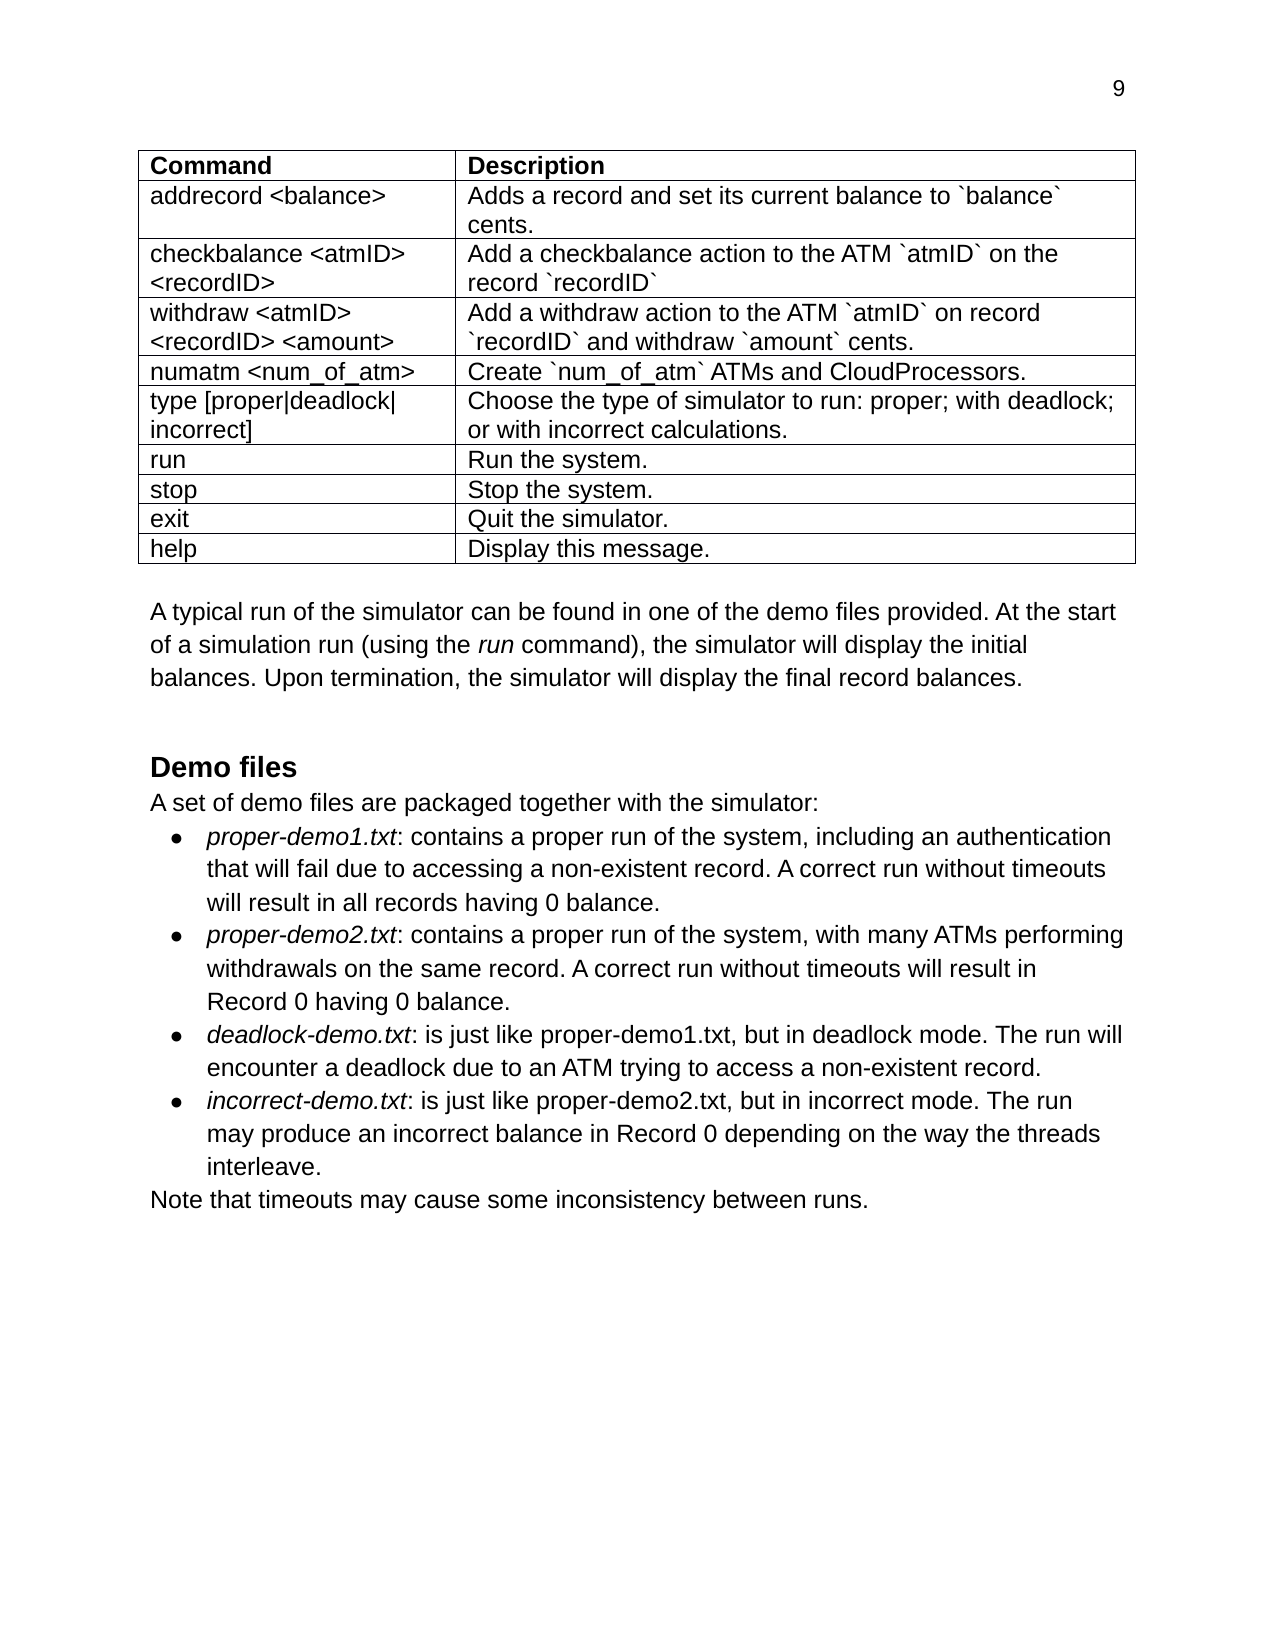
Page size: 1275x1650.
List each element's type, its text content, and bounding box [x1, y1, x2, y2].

table_cell withdraw <atmID> <recordID> <amount> [139, 298, 455, 355]
table_cell help [139, 534, 455, 563]
table_cell Run the system. [456, 445, 1135, 473]
table_header Description [456, 151, 1135, 180]
text A set of demo files are packaged together with the simulator: [150, 788, 1125, 817]
table_cell addrecord <balance> [139, 181, 455, 238]
table_header Command [139, 151, 455, 180]
table_cell numatm <num_of_atm> [139, 356, 455, 385]
table_cell Adds a record and set its current balance to `balance` cents. [456, 181, 1135, 238]
table_cell Choose the type of simulator to run: proper; with deadlock; or with incorrect calculations. [456, 386, 1135, 444]
table_cell Display this message. [456, 534, 1135, 563]
table_cell exit [139, 504, 455, 533]
table_cell checkbalance <atmID> <recordID> [139, 239, 455, 297]
table_cell run [139, 445, 455, 473]
list proper-demo1.txt: contains a proper run of the system, including an authentication that will fail due to accessing a non-existent record. A correct run without timeouts will result in all records having 0 balance. [169, 821, 1125, 916]
list Note that timeouts may cause some inconsistency between runs. [150, 1185, 1125, 1213]
list proper-demo2.txt: contains a proper run of the system, with many ATMs performing withdrawals on the same record. A correct run without timeouts will result in Record 0 having 0 balance. [169, 921, 1125, 1015]
table_cell type [proper|deadlock|incorrect] [139, 386, 455, 444]
table_cell Create `num_of_atm` ATMs and CloudProcessors. [456, 356, 1135, 385]
list incorrect-demo.txt: is just like proper-demo2.txt, but in incorrect mode. The run may produce an incorrect balance in Record 0 depending on the way the threads interleave. [169, 1086, 1125, 1180]
table_cell Stop the system. [456, 475, 1135, 503]
list deadlock-demo.txt: is just like proper-demo1.txt, but in deadlock mode. The run will encounter a deadlock due to an ATM trying to access a non-existent record. [169, 1019, 1125, 1081]
table_cell Add a withdraw action to the ATM `atmID` on record `recordID` and withdraw `amount` cents. [456, 298, 1135, 355]
text A typical run of the simulator can be found in one of the demo files provided. At the start of a simulation run (using the run command), the simulator will display the initial balances. Upon termination, the simulator will display the final record balances. [150, 597, 1125, 692]
subtitle Demo files [150, 750, 1125, 783]
table_cell stop [139, 475, 455, 503]
table_cell Quit the simulator. [456, 504, 1135, 533]
table_cell Add a checkbalance action to the ATM `atmID` on the record `recordID` [456, 239, 1135, 297]
